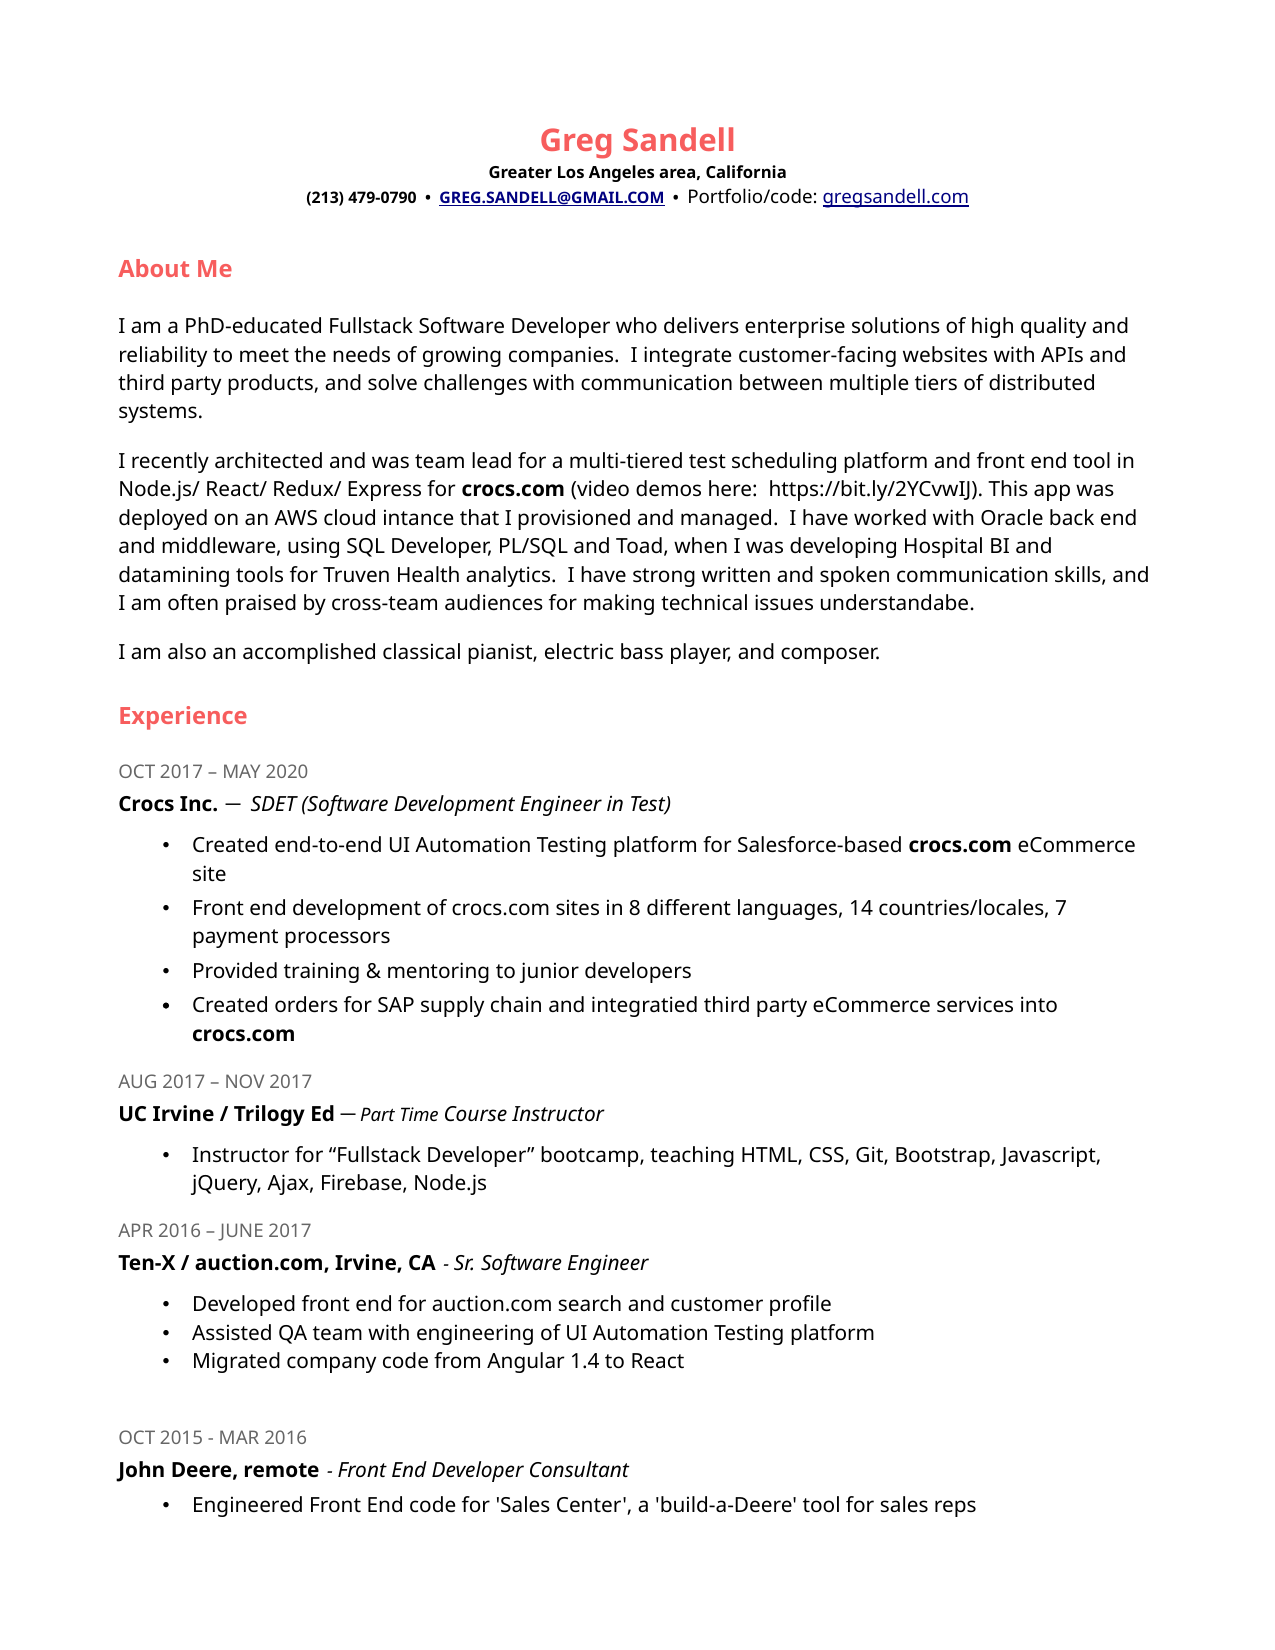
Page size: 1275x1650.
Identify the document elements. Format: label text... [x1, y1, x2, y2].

subtitle OCT 2017 – MAY 2020 [118, 758, 1157, 784]
subtitle Crocs Inc. – SDET (Software Development Engineer in Test) [118, 784, 1157, 818]
list Created orders for SAP supply chain and integratied third party eCommerce services into crocs.com [162, 991, 1157, 1047]
text I am also an accomplished classical pianist, electric bass player, and composer. [118, 637, 1157, 666]
list Front end development of crocs.com sites in 8 different languages, 14 countries/locales, 7 payment processors [162, 893, 1157, 950]
subtitle AUG 2017 – NOV 2017 [118, 1068, 1157, 1094]
subtitle About Me [118, 252, 1157, 284]
text Greg Sandell [118, 118, 1157, 161]
list Migrated company code from Angular 1.4 to React [162, 1346, 1157, 1375]
text Greater Los Angeles area, California [118, 161, 1157, 183]
list Instructor for “Fullstack Developer” bootcamp, teaching HTML, CSS, Git, Bootstrap, Javascript, jQuery, Ajax, Firebase, Node.js [162, 1140, 1157, 1197]
subtitle John Deere, remote - Front End Developer Consultant [118, 1450, 1157, 1483]
text (213) 479-0790 • GREG.SANDELL@GMAIL.COM • Portfolio/code: gregsandell.com [118, 183, 1157, 209]
list Assisted QA team with engineering of UI Automation Testing platform [162, 1318, 1157, 1346]
subtitle APR 2016 – JUNE 2017 [118, 1218, 1157, 1243]
subtitle Ten-X / auction.com, Irvine, CA - Sr. Software Engineer [118, 1243, 1157, 1277]
subtitle Experience [118, 699, 1157, 731]
text I am a PhD-educated Fullstack Software Developer who delivers enterprise solutions of high quality and reliability to meet the needs of growing companies. I integrate customer-facing websites with APIs and third party products, and solve challenges with communication between multiple tiers of distributed systems. [118, 311, 1157, 425]
list Provided training & mentoring to junior developers [162, 956, 1157, 984]
subtitle OCT 2015 - MAR 2016 [118, 1424, 1157, 1450]
text I recently architected and was team lead for a multi-tiered test scheduling platform and front end tool in Node.js/ React/ Redux/ Express for crocs.com (video demos here: https://bit.ly/2YCvwIJ). This app was deployed on an AWS cloud intance that I provisioned and managed. I have worked with Oracle back end and middleware, using SQL Developer, PL/SQL and Toad, when I was developing Hospital BI and datamining tools for Truven Health analytics. I have strong written and spoken communication skills, and I am often praised by cross-team audiences for making technical issues understandabe. [118, 446, 1157, 617]
subtitle UC Irvine / Trilogy Ed – Part Time Course Instructor [118, 1094, 1157, 1127]
list Engineered Front End code for 'Sales Center', a 'build-a-Deere' tool for sales reps [162, 1490, 1157, 1518]
list Developed front end for auction.com search and customer profile [162, 1289, 1157, 1318]
list Created end-to-end UI Automation Testing platform for Salesforce-based crocs.com eCommerce site [162, 830, 1157, 887]
